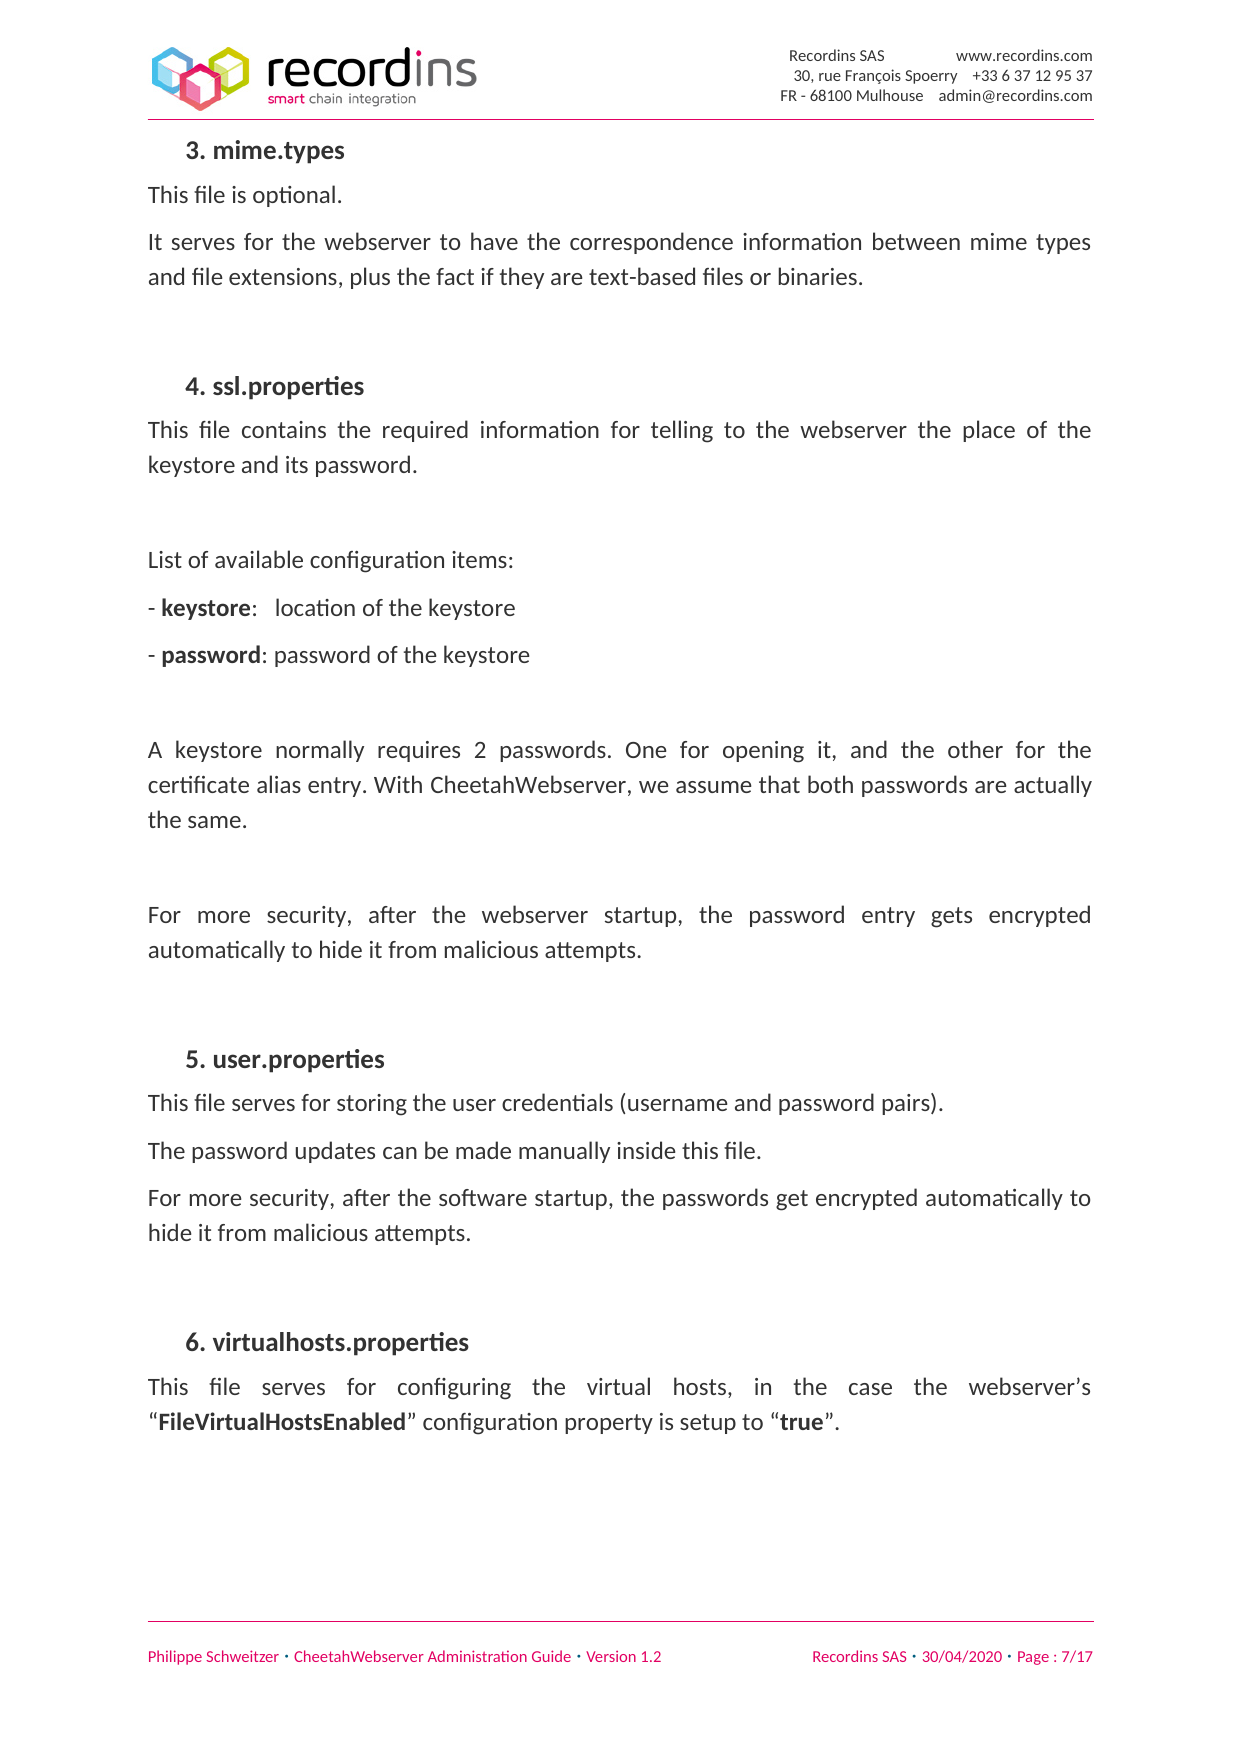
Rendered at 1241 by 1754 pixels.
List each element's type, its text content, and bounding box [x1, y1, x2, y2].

text The password updates can be made manually inside this file. [148, 1135, 1093, 1166]
text This file serves for configuring the virtual hosts, in the case the webserver’s “FileVirtualHostsEnabled” configuration property is setup to “true”. [148, 1371, 1093, 1436]
subtitle ssl.properties [185, 369, 1093, 402]
text This file serves for storing the user credentials (username and password pairs). [148, 1088, 1093, 1118]
subtitle user.properties [185, 1042, 1093, 1075]
text List of available configuration items: [148, 544, 1093, 575]
text A keystore normally requires 2 passwords. One for opening it, and the other for the certificate alias entry. With CheetahWebserver, we assume that both passwords are actually the same. [148, 734, 1093, 835]
text For more security, after the webserver startup, the password entry gets encrypted automatically to hide it from malicious attempts. [148, 899, 1093, 965]
text It serves for the webserver to have the correspondence information between mime types and file extensions, plus the fact if they are text-based files or binaries. [148, 227, 1093, 292]
text - password: password of the keystore [148, 639, 1093, 670]
text For more security, after the software startup, the passwords get encrypted automatically to hide it from malicious attempts. [148, 1183, 1093, 1248]
text - keystore: location of the keystore [148, 592, 1093, 623]
text This file contains the required information for telling to the webserver the place of the keystore and its password. [148, 414, 1093, 480]
picture [147, 45, 481, 115]
text This file is optional. [148, 179, 1093, 209]
subtitle virtualhosts.properties [185, 1325, 1093, 1358]
subtitle mime.types [185, 133, 1093, 167]
